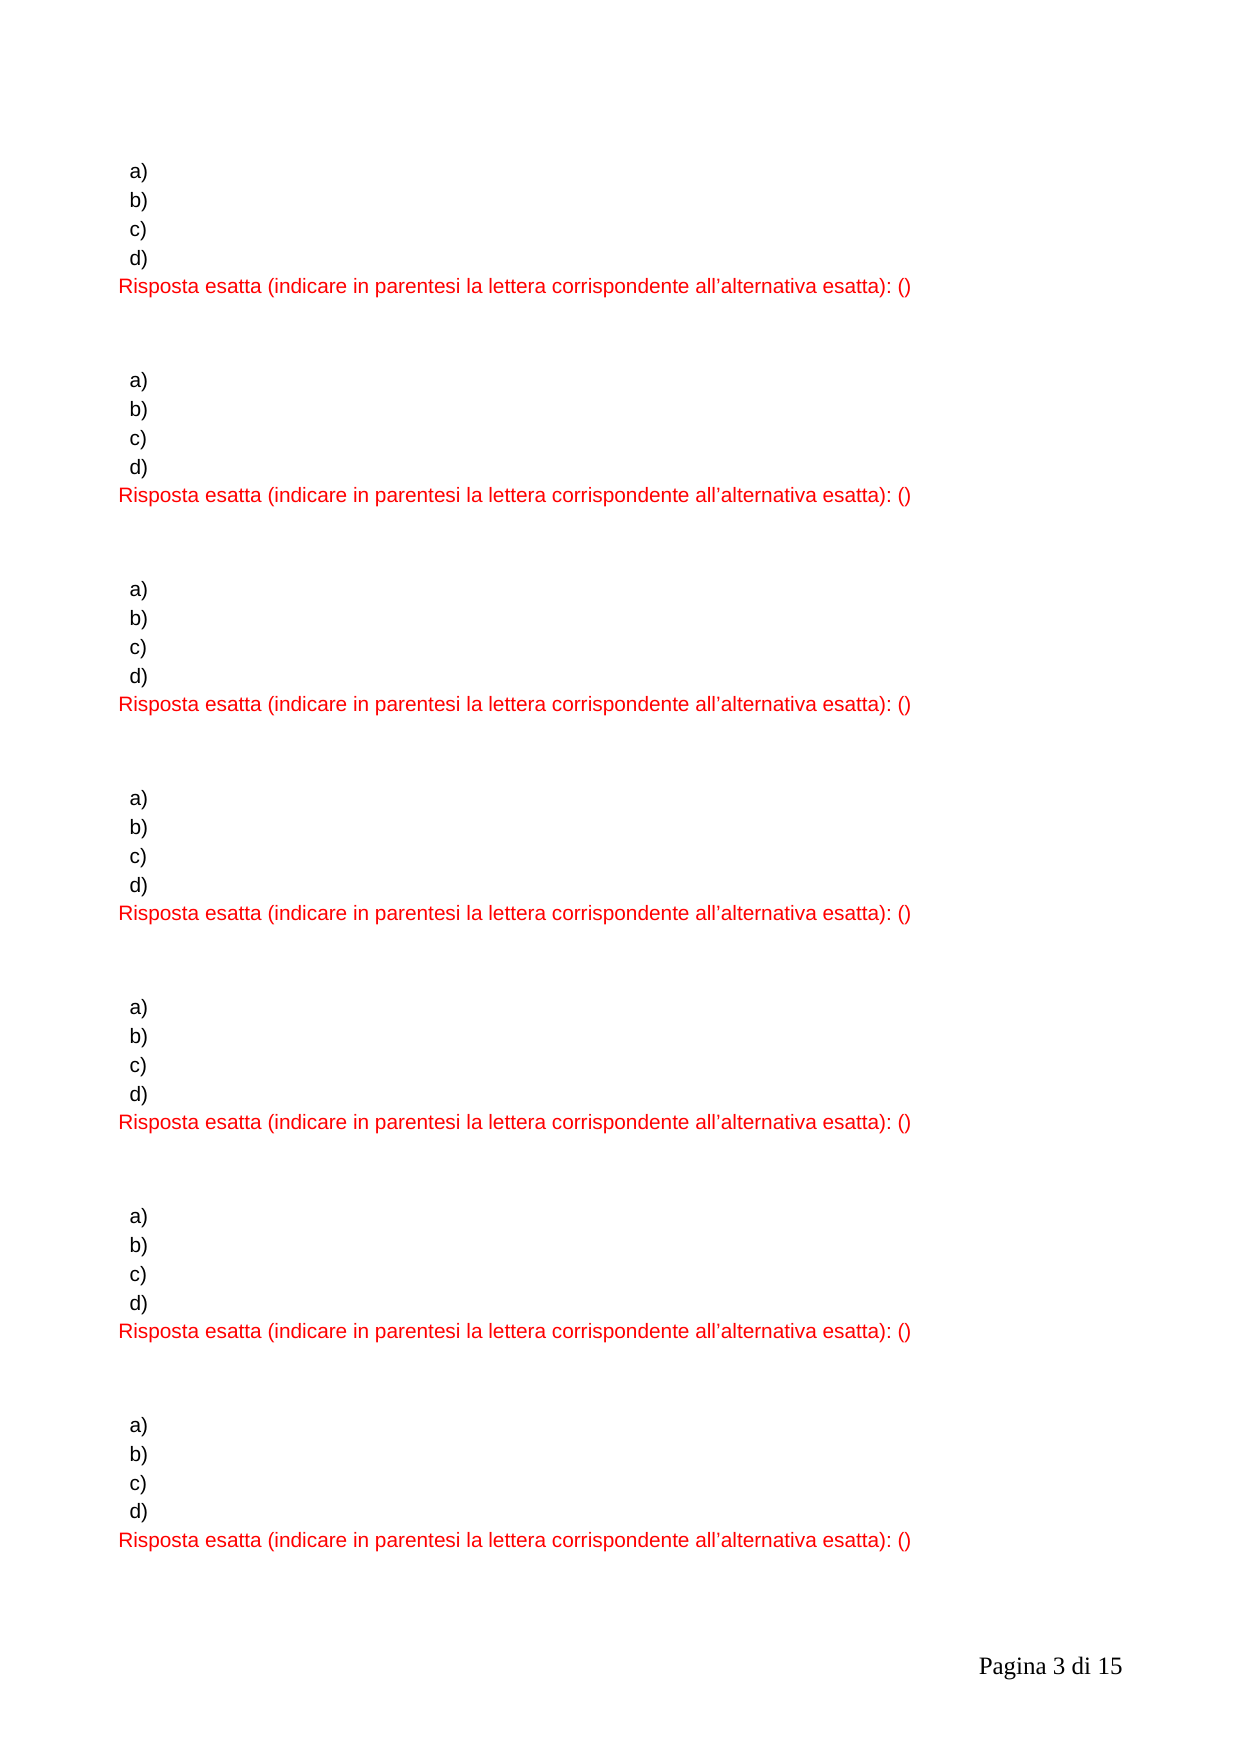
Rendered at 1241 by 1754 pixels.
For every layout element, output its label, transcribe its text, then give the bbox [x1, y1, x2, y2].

table_cell d) [118, 1081, 159, 1110]
table_cell [56, 1471, 118, 1499]
text Risposta esatta (indicare in parentesi la lettera corrispondente all’alternativa esatta): () [118, 483, 1122, 507]
table_cell [159, 188, 1142, 217]
table_cell c) [118, 217, 159, 246]
text Risposta esatta (indicare in parentesi la lettera corrispondente all’alternativa esatta): () [118, 1528, 1122, 1552]
table_cell b) [118, 1442, 159, 1471]
table_cell [56, 1233, 118, 1262]
table_header 21 [56, 1372, 118, 1401]
text Risposta esatta (indicare in parentesi la lettera corrispondente all’alternativa esatta): () [118, 274, 1122, 298]
table_cell [159, 983, 1142, 1024]
table_header 18 [56, 745, 118, 774]
table_cell [56, 815, 118, 844]
table_cell a) [118, 774, 159, 815]
table_header [118, 954, 1142, 983]
table_cell [56, 565, 118, 606]
table_cell [56, 1290, 118, 1319]
table_cell b) [118, 1024, 159, 1053]
table_cell [159, 844, 1142, 872]
text Risposta esatta (indicare in parentesi la lettera corrispondente all’alternativa esatta): () [118, 901, 1122, 925]
table_cell [159, 664, 1142, 692]
table_cell [56, 774, 118, 815]
text Risposta esatta (indicare in parentesi la lettera corrispondente all’alternativa esatta): () [118, 1319, 1122, 1343]
table_cell b) [118, 815, 159, 844]
table_cell [159, 1053, 1142, 1081]
table_cell d) [118, 1499, 159, 1528]
table_cell [56, 1499, 118, 1528]
table_cell [159, 635, 1142, 663]
table_cell [159, 1499, 1142, 1528]
table_cell [56, 1192, 118, 1233]
table_cell [159, 1192, 1142, 1233]
table_header 19 [56, 954, 118, 983]
table_cell [56, 635, 118, 663]
table_cell [159, 1290, 1142, 1319]
table_cell [159, 606, 1142, 635]
table_cell [159, 1262, 1142, 1290]
table_cell c) [118, 426, 159, 454]
table_cell [56, 246, 118, 274]
table_cell [56, 1053, 118, 1081]
table_cell [159, 397, 1142, 426]
table_cell [56, 606, 118, 635]
table_cell c) [118, 1053, 159, 1081]
table_header [118, 1372, 1142, 1401]
table_header [118, 536, 1142, 565]
table_cell [159, 565, 1142, 606]
table_cell [159, 356, 1142, 397]
table_cell [56, 1081, 118, 1110]
table_cell b) [118, 1233, 159, 1262]
table_cell [56, 664, 118, 692]
table_cell [159, 455, 1142, 483]
table_cell [159, 815, 1142, 844]
table_cell [56, 1442, 118, 1471]
table_cell [159, 147, 1142, 188]
table_cell [56, 217, 118, 246]
table_cell [159, 873, 1142, 901]
table_cell [56, 147, 118, 188]
table_cell [56, 356, 118, 397]
table_cell a) [118, 147, 159, 188]
table_cell [159, 1024, 1142, 1053]
table_header 15 [56, 118, 118, 147]
table_cell a) [118, 565, 159, 606]
table_cell [159, 217, 1142, 246]
table_cell c) [118, 1471, 159, 1499]
table_cell c) [118, 635, 159, 663]
table_cell [56, 188, 118, 217]
table_cell a) [118, 1401, 159, 1442]
table_cell a) [118, 983, 159, 1024]
table_cell a) [118, 356, 159, 397]
table_header [118, 1163, 1142, 1192]
table_cell [159, 1442, 1142, 1471]
table_header [118, 118, 1142, 147]
table_cell [159, 1233, 1142, 1262]
table_header 20 [56, 1163, 118, 1192]
table_cell [56, 1401, 118, 1442]
table_cell [159, 1401, 1142, 1442]
table_cell b) [118, 397, 159, 426]
table_header 16 [56, 327, 118, 356]
table_header [118, 327, 1142, 356]
table_cell c) [118, 844, 159, 872]
table_cell d) [118, 246, 159, 274]
table_cell [56, 455, 118, 483]
table_cell d) [118, 873, 159, 901]
text Risposta esatta (indicare in parentesi la lettera corrispondente all’alternativa esatta): () [118, 692, 1122, 716]
table_cell [56, 397, 118, 426]
table_header [118, 745, 1142, 774]
table_cell c) [118, 1262, 159, 1290]
table_cell a) [118, 1192, 159, 1233]
table_cell [159, 1081, 1142, 1110]
table_cell [159, 246, 1142, 274]
table_cell [56, 983, 118, 1024]
table_cell b) [118, 606, 159, 635]
text Risposta esatta (indicare in parentesi la lettera corrispondente all’alternativa esatta): () [118, 1110, 1122, 1134]
table_cell d) [118, 1290, 159, 1319]
table_cell d) [118, 455, 159, 483]
table_cell [56, 844, 118, 872]
table_cell d) [118, 664, 159, 692]
table_cell [56, 1024, 118, 1053]
table_cell [159, 1471, 1142, 1499]
table_header 17 [56, 536, 118, 565]
table_cell [56, 1262, 118, 1290]
table_cell b) [118, 188, 159, 217]
table_cell [56, 426, 118, 454]
table_cell [159, 426, 1142, 454]
table_cell [159, 774, 1142, 815]
table_cell [56, 873, 118, 901]
